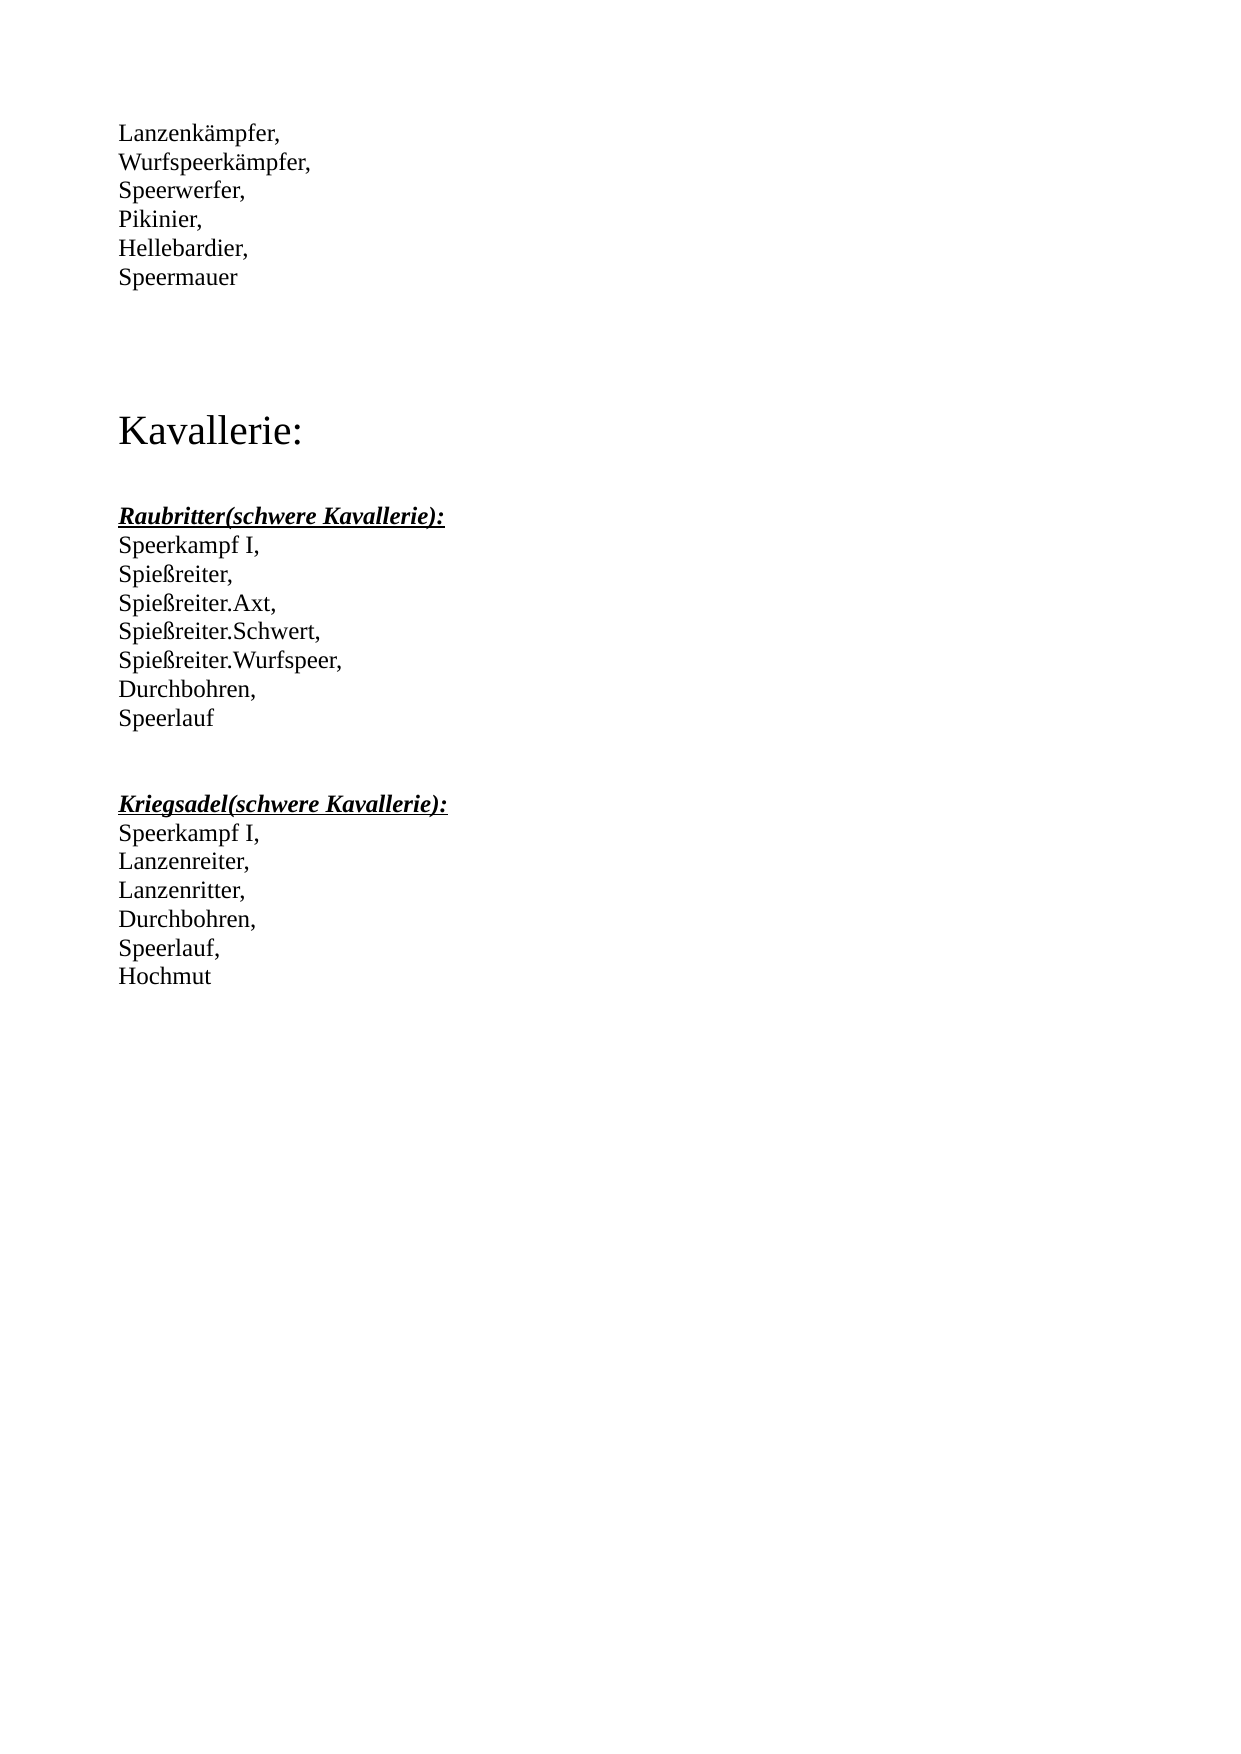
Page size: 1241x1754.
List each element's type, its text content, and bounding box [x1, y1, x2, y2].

text Durchbohren, [118, 674, 1122, 703]
text Kavallerie: [118, 406, 1122, 453]
text Speerlauf, [118, 933, 1122, 961]
text Raubritter(schwere Kavallerie): [118, 501, 1122, 530]
text Speerkampf I, [118, 530, 1122, 559]
text Lanzenkämpfer, [118, 118, 1122, 147]
text Spießreiter.Wurfspeer, [118, 645, 1122, 674]
text Wurfspeerkämpfer, [118, 147, 1122, 176]
text Hellebardier, [118, 233, 1122, 262]
text Hochmut [118, 961, 1122, 990]
text Speerlauf [118, 703, 1122, 731]
text Speerwerfer, [118, 176, 1122, 204]
text Kriegsadel(schwere Kavallerie): [118, 789, 1122, 818]
text Durchbohren, [118, 904, 1122, 933]
text Lanzenreiter, [118, 846, 1122, 875]
text Speerkampf I, [118, 818, 1122, 846]
text Spießreiter, [118, 559, 1122, 588]
text Speermauer [118, 262, 1122, 291]
text Spießreiter.Schwert, [118, 616, 1122, 645]
text Pikinier, [118, 204, 1122, 233]
text Lanzenritter, [118, 875, 1122, 904]
text Spießreiter.Axt, [118, 588, 1122, 616]
